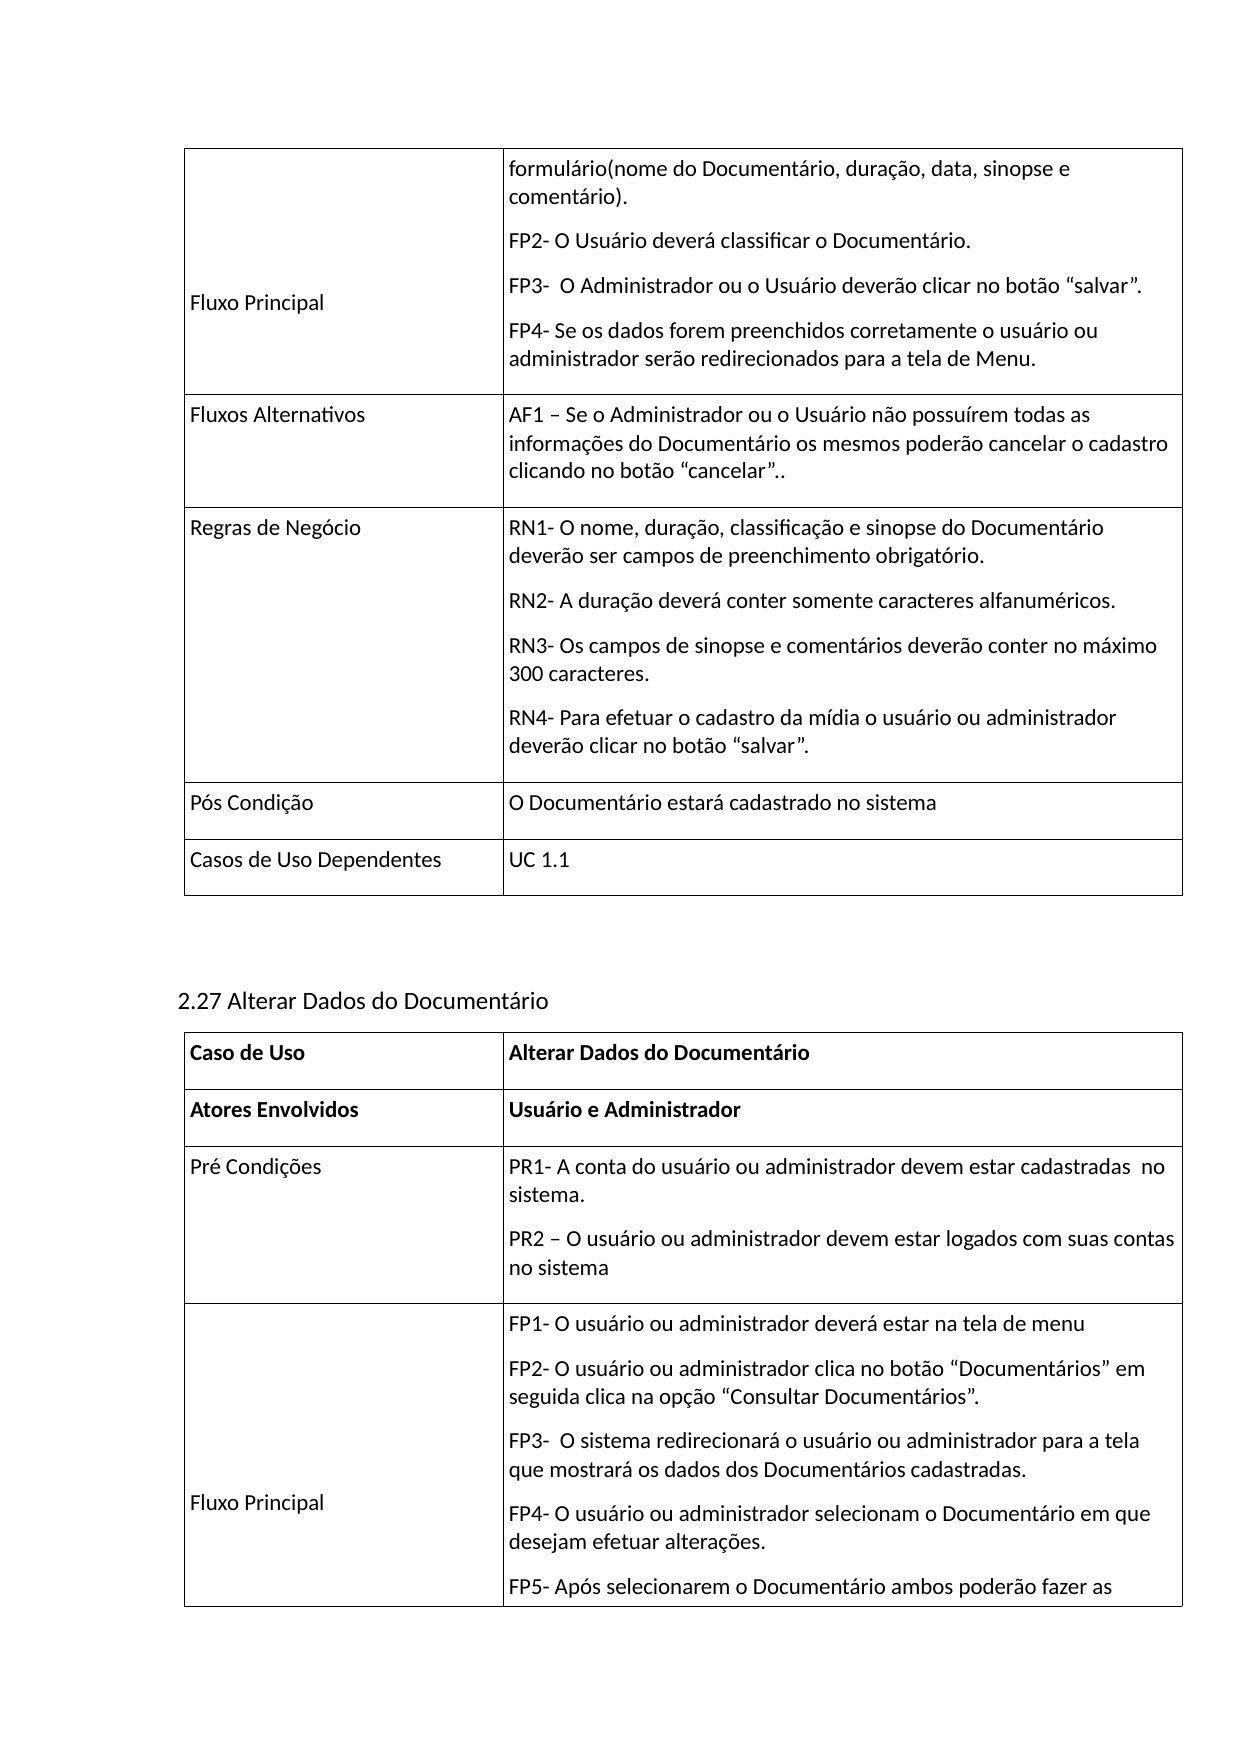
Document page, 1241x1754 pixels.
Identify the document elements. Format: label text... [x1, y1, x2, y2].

table_cell Fluxos Alternativos [185, 395, 503, 507]
subtitle 2.27 Alterar Dados do Documentário [177, 985, 1063, 1016]
table_cell RN1- O nome, duração, classificação e sinopse do Documentário deverão ser campos de preenchimento obrigatório. RN2- A duração deverá conter somente caracteres alfanuméricos. RN3- Os campos de sinopse e comentários deverão conter no máximo 300 caracteres. RN4- Para efetuar o cadastro da mídia o usuário ou administrador deverão clicar no botão “salvar”. [504, 508, 1182, 782]
table_cell FP1- O usuário ou administrador deverá estar na tela de menu FP2- O usuário ou administrador clica no botão “Documentários” em seguida clica na opção “Consultar Documentários”. FP3- O sistema redirecionará o usuário ou administrador para a tela que mostrará os dados dos Documentários cadastradas. FP4- O usuário ou administrador selecionam o Documentário em que desejam efetuar alterações. FP5- Após selecionarem o Documentário ambos poderão fazer as [504, 1304, 1182, 1606]
table_cell PR1- A conta do usuário ou administrador devem estar cadastradas no sistema. PR2 – O usuário ou administrador devem estar logados com suas contas no sistema [504, 1147, 1182, 1303]
table_cell Atores Envolvidos [185, 1090, 503, 1146]
table_cell O Documentário estará cadastrado no sistema [504, 783, 1182, 838]
table_cell AF1 – Se o Administrador ou o Usuário não possuírem todas as informações do Documentário os mesmos poderão cancelar o cadastro clicando no botão “cancelar”.. [504, 395, 1182, 507]
table_cell Usuário e Administrador [504, 1090, 1182, 1146]
table_cell Regras de Negócio [185, 508, 503, 782]
table_cell Casos de Uso Dependentes [185, 840, 503, 895]
table_cell Fluxo Principal [185, 149, 503, 394]
table_header Alterar Dados do Documentário [504, 1033, 1182, 1089]
table_cell Pós Condição [185, 783, 503, 838]
table_cell Pré Condições [185, 1147, 503, 1303]
table_cell formulário(nome do Documentário, duração, data, sinopse e comentário). FP2- O Usuário deverá classificar o Documentário. FP3- O Administrador ou o Usuário deverão clicar no botão “salvar”. FP4- Se os dados forem preenchidos corretamente o usuário ou administrador serão redirecionados para a tela de Menu. [504, 149, 1182, 394]
table_header Caso de Uso [185, 1033, 503, 1089]
table_cell UC 1.1 [504, 840, 1182, 895]
table_cell Fluxo Principal [185, 1304, 503, 1606]
